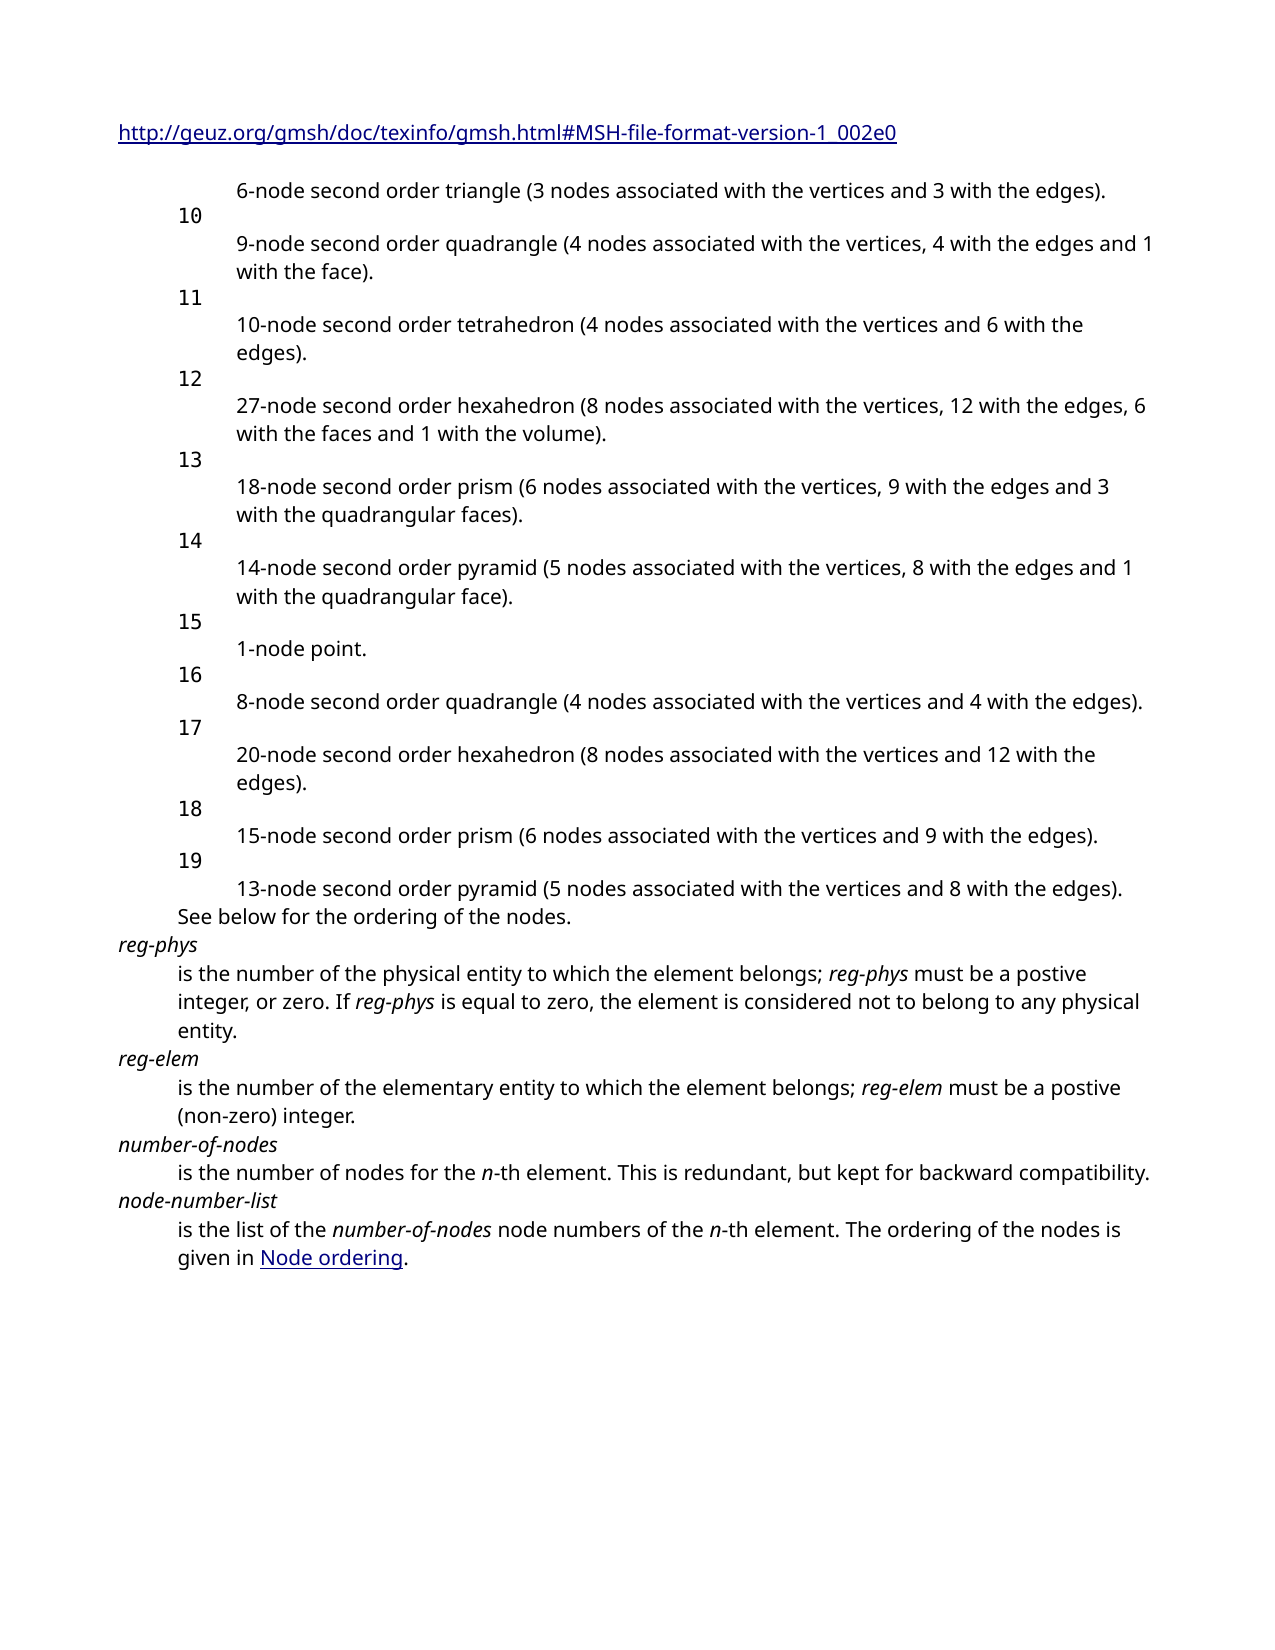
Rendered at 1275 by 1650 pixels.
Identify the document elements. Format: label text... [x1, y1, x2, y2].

subtitle 13 [177, 448, 1157, 472]
subtitle 19 [177, 849, 1157, 874]
list 10-node second order tetrahedron (4 nodes associated with the vertices and 6 with the edges). [236, 310, 1157, 367]
subtitle 16 [177, 663, 1157, 687]
subtitle 18 [177, 797, 1157, 821]
list 13-node second order pyramid (5 nodes associated with the vertices and 8 with the edges). [236, 874, 1157, 902]
subtitle 10 [177, 204, 1157, 229]
list is the list of the number-of-nodes node numbers of the n-th element. The ordering of the nodes is given in Node ordering. [177, 1215, 1157, 1272]
list 15-node second order prism (6 nodes associated with the vertices and 9 with the edges). [236, 821, 1157, 849]
subtitle 12 [177, 367, 1157, 391]
list 14-node second order pyramid (5 nodes associated with the vertices, 8 with the edges and 1 with the quadrangular face). [236, 553, 1157, 610]
list 20-node second order hexahedron (8 nodes associated with the vertices and 12 with the edges). [236, 740, 1157, 797]
subtitle 17 [177, 716, 1157, 740]
subtitle reg-elem [118, 1044, 1157, 1073]
list 9-node second order quadrangle (4 nodes associated with the vertices, 4 with the edges and 1 with the face). [236, 229, 1157, 286]
list 1-node point. [236, 634, 1157, 663]
list is the number of nodes for the n-th element. This is redundant, but kept for backward compatibility. [177, 1158, 1157, 1187]
list 6-node second order triangle (3 nodes associated with the vertices and 3 with the edges). [236, 176, 1157, 204]
subtitle 14 [177, 529, 1157, 553]
subtitle node-number-list [118, 1187, 1157, 1215]
subtitle reg-phys [118, 931, 1157, 959]
list 18-node second order prism (6 nodes associated with the vertices, 9 with the edges and 3 with the quadrangular faces). [236, 472, 1157, 529]
list See below for the ordering of the nodes. [177, 902, 1157, 931]
subtitle 15 [177, 610, 1157, 634]
list is the number of the elementary entity to which the element belongs; reg-elem must be a postive (non-zero) integer. [177, 1073, 1157, 1130]
subtitle number-of-nodes [118, 1130, 1157, 1158]
list 27-node second order hexahedron (8 nodes associated with the vertices, 12 with the edges, 6 with the faces and 1 with the volume). [236, 391, 1157, 448]
subtitle 11 [177, 286, 1157, 310]
list is the number of the physical entity to which the element belongs; reg-phys must be a postive integer, or zero. If reg-phys is equal to zero, the element is considered not to belong to any physical entity. [177, 959, 1157, 1044]
list 8-node second order quadrangle (4 nodes associated with the vertices and 4 with the edges). [236, 687, 1157, 716]
